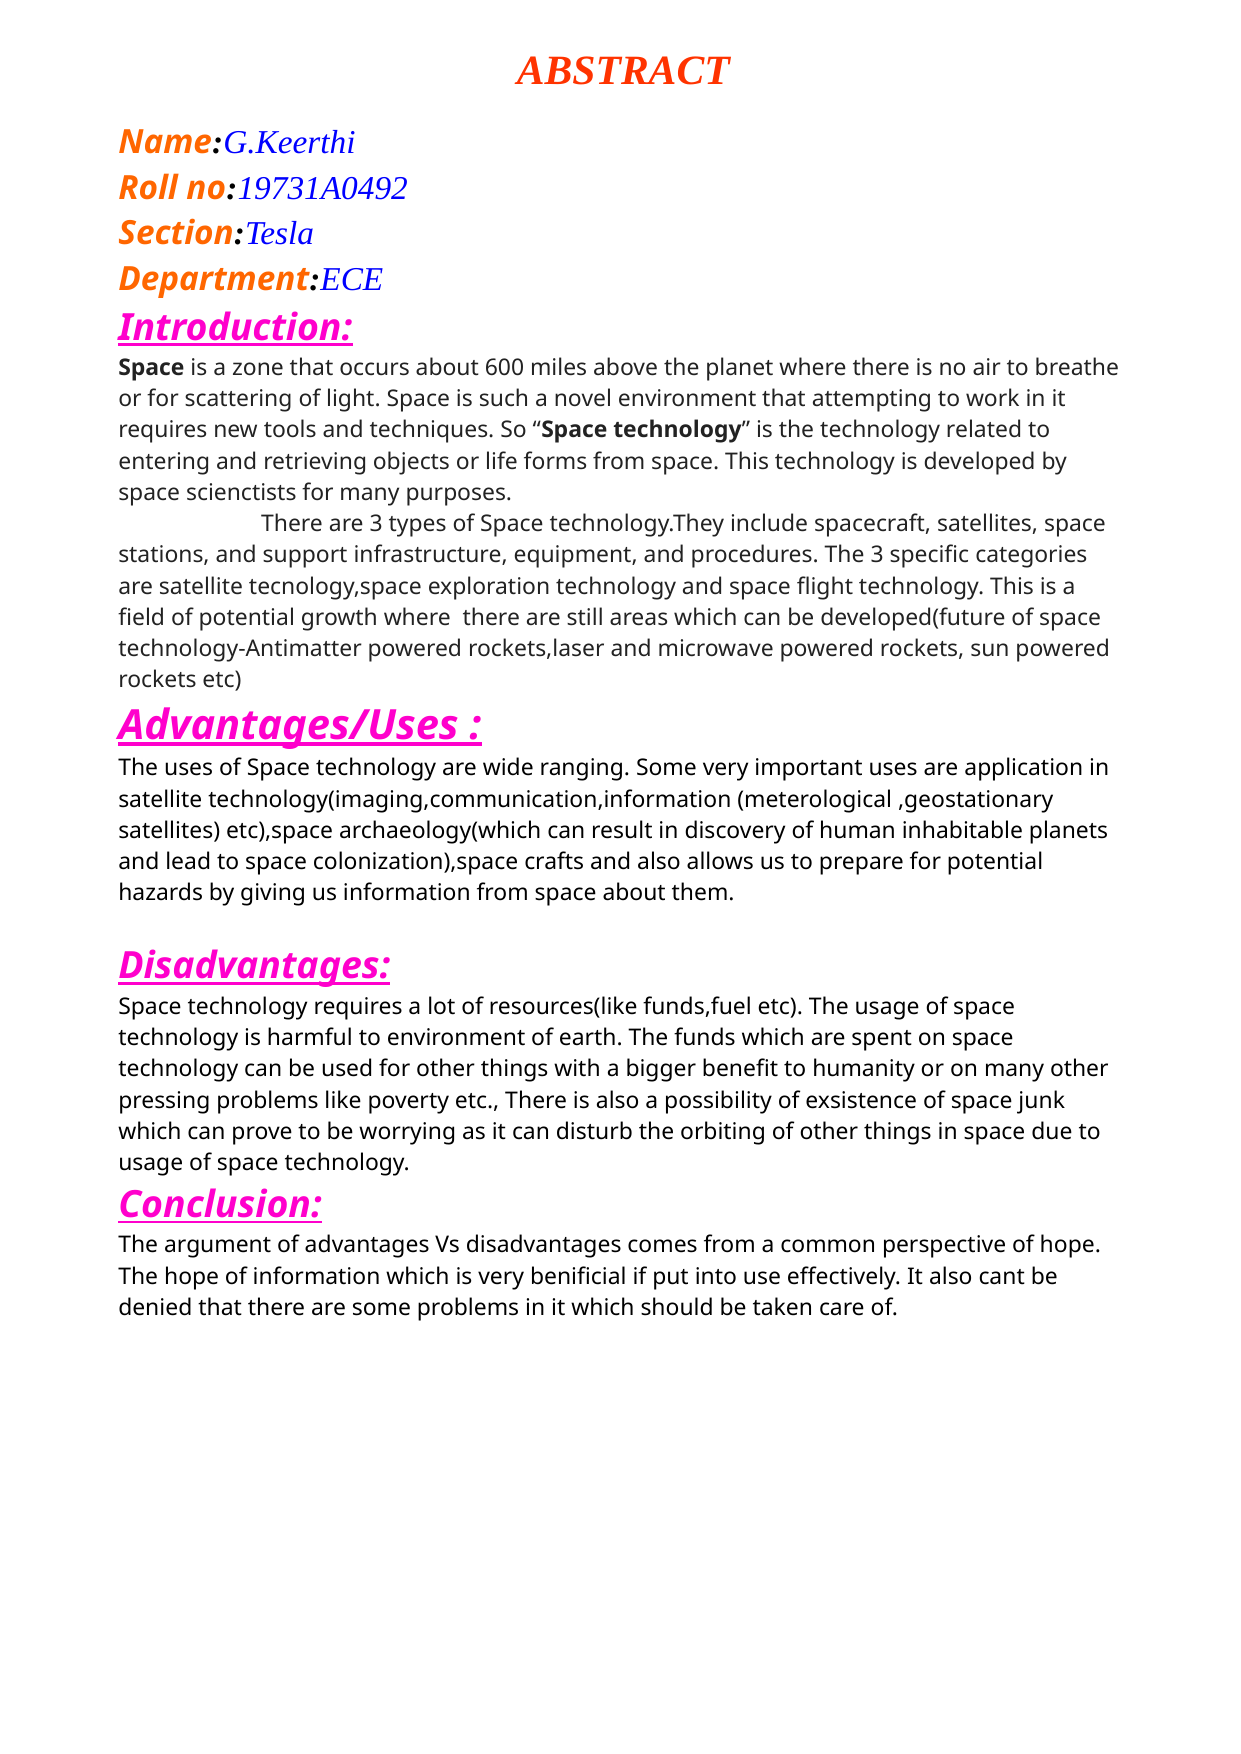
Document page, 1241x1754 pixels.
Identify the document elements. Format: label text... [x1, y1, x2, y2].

text Space technology requires a lot of resources(like funds,fuel etc). The usage of space technology is harmful to environment of earth. The funds which are spent on space technology can be used for other things with a bigger benefit to humanity or on many other pressing problems like poverty etc., There is also a possibility of exsistence of space junk which can prove to be worrying as it can disturb the orbiting of other things in space due to usage of space technology. [118, 990, 1122, 1177]
text Department:ECE [118, 254, 1122, 300]
text Name:G.Keerthi [118, 118, 1122, 163]
text The uses of Space technology are wide ranging. Some very important uses are application in satellite technology(imaging,communication,information (meterological ,geostationary satellites) etc),space archaeology(which can result in discovery of human inhabitable planets and lead to space colonization),space crafts and also allows us to prepare for potential hazards by giving us information from space about them. [118, 751, 1122, 908]
text Disadvantages: [118, 939, 1122, 990]
text Section:Tesla [118, 209, 1122, 254]
text Advantages/Uses : [118, 694, 1122, 751]
text Roll no:19731A0492 [118, 163, 1122, 209]
text Introduction: [118, 300, 1122, 351]
text The argument of advantages Vs disadvantages comes from a common perspective of hope. The hope of information which is very benificial if put into use effectively. It also cant be denied that there are some problems in it which should be taken care of. [118, 1228, 1122, 1322]
text Space is a zone that occurs about 600 miles above the planet where there is no air to breathe or for scattering of light. Space is such a novel environment that attempting to work in it requires new tools and techniques. So “Space technology” is the technology related to entering and retrieving objects or life forms from space. This technology is developed by space scienctists for many purposes. [118, 351, 1122, 507]
text Conclusion: [118, 1177, 1122, 1228]
text There are 3 types of Space technology.They include spacecraft, satellites, space stations, and support infrastructure, equipment, and procedures. The 3 specific categories are satellite tecnology,space exploration technology and space flight technology. This is a field of potential growth where there are still areas which can be developed(future of space technology-Antimatter powered rockets,laser and microwave powered rockets, sun powered rockets etc) [118, 507, 1122, 694]
